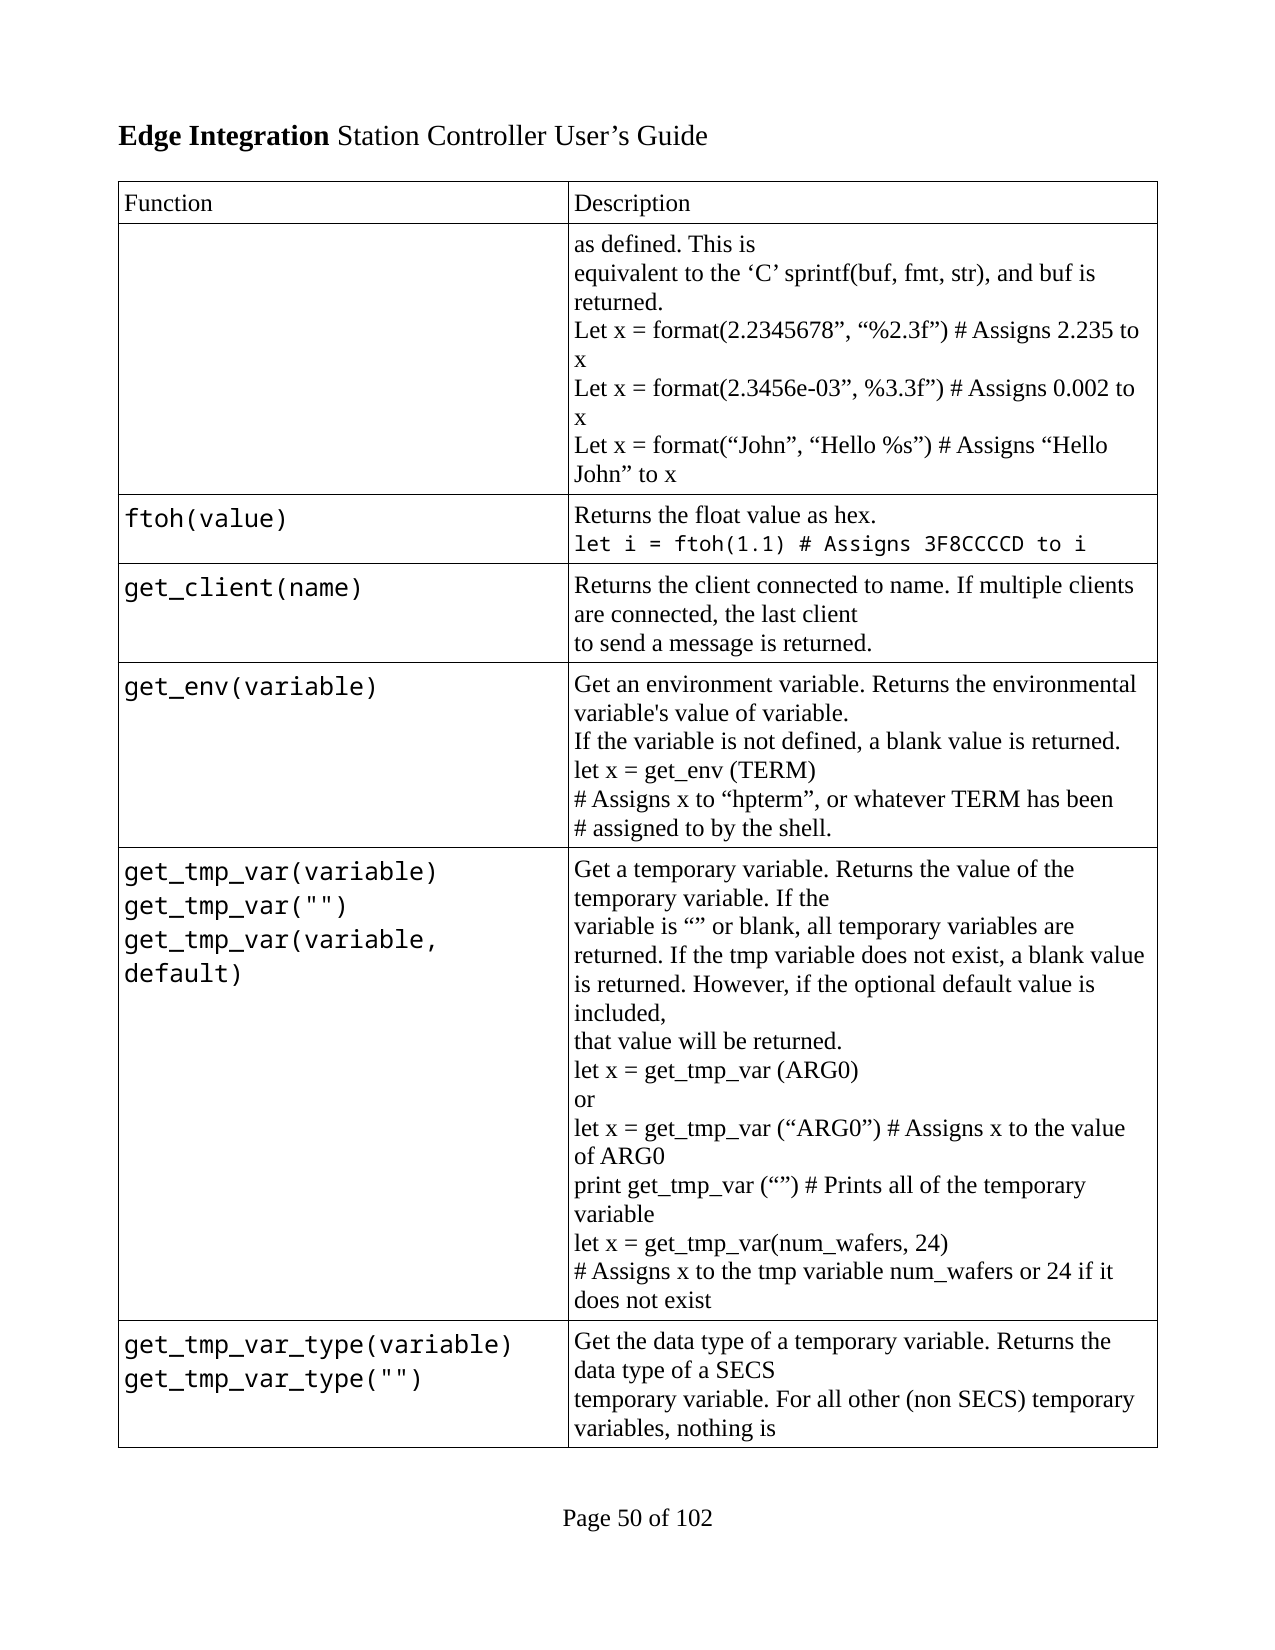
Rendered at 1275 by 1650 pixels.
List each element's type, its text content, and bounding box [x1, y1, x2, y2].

table_cell ftoh(value) [119, 495, 568, 563]
table_cell Returns the client connected to name. If multiple clients are connected, the last client to send a message is returned. [569, 564, 1157, 662]
table_cell Get the data type of a temporary variable. Returns the data type of a SECS temporary variable. For all other (non SECS) temporary variables, nothing is [569, 1321, 1157, 1447]
table_header Function [119, 182, 568, 222]
table_cell Returns the float value as hex. let i = ftoh(1.1) # Assigns 3F8CCCCD to i [569, 495, 1157, 563]
table_cell Get an environment variable. Returns the environmental variable's value of variable. If the variable is not defined, a blank value is returned. let x = get_env (TERM) # Assigns x to “hpterm”, or whatever TERM has been # assigned to by the shell. [569, 663, 1157, 847]
table_cell Get a temporary variable. Returns the value of the temporary variable. If the variable is “” or blank, all temporary variables are returned. If the tmp variable does not exist, a blank value is returned. However, if the optional default value is included, that value will be returned. let x = get_tmp_var (ARG0) or let x = get_tmp_var (“ARG0”) # Assigns x to the value of ARG0 print get_tmp_var (“”) # Prints all of the temporary variable let x = get_tmp_var(num_wafers, 24) # Assigns x to the tmp variable num_wafers or 24 if it does not exist [569, 848, 1157, 1319]
table_cell [119, 224, 568, 494]
table_cell get_env(variable) [119, 663, 568, 847]
table_cell get_tmp_var_type(variable) get_tmp_var_type("") [119, 1321, 568, 1447]
table_header Description [569, 182, 1157, 222]
table_cell get_client(name) [119, 564, 568, 662]
table_cell as defined. This is equivalent to the ‘C’ sprintf(buf, fmt, str), and buf is returned. Let x = format(2.2345678”, “%2.3f”) # Assigns 2.235 to x Let x = format(2.3456e-03”, %3.3f”) # Assigns 0.002 to x Let x = format(“John”, “Hello %s”) # Assigns “Hello John” to x [569, 224, 1157, 494]
table_cell get_tmp_var(variable) get_tmp_var("") get_tmp_var(variable, default) [119, 848, 568, 1319]
